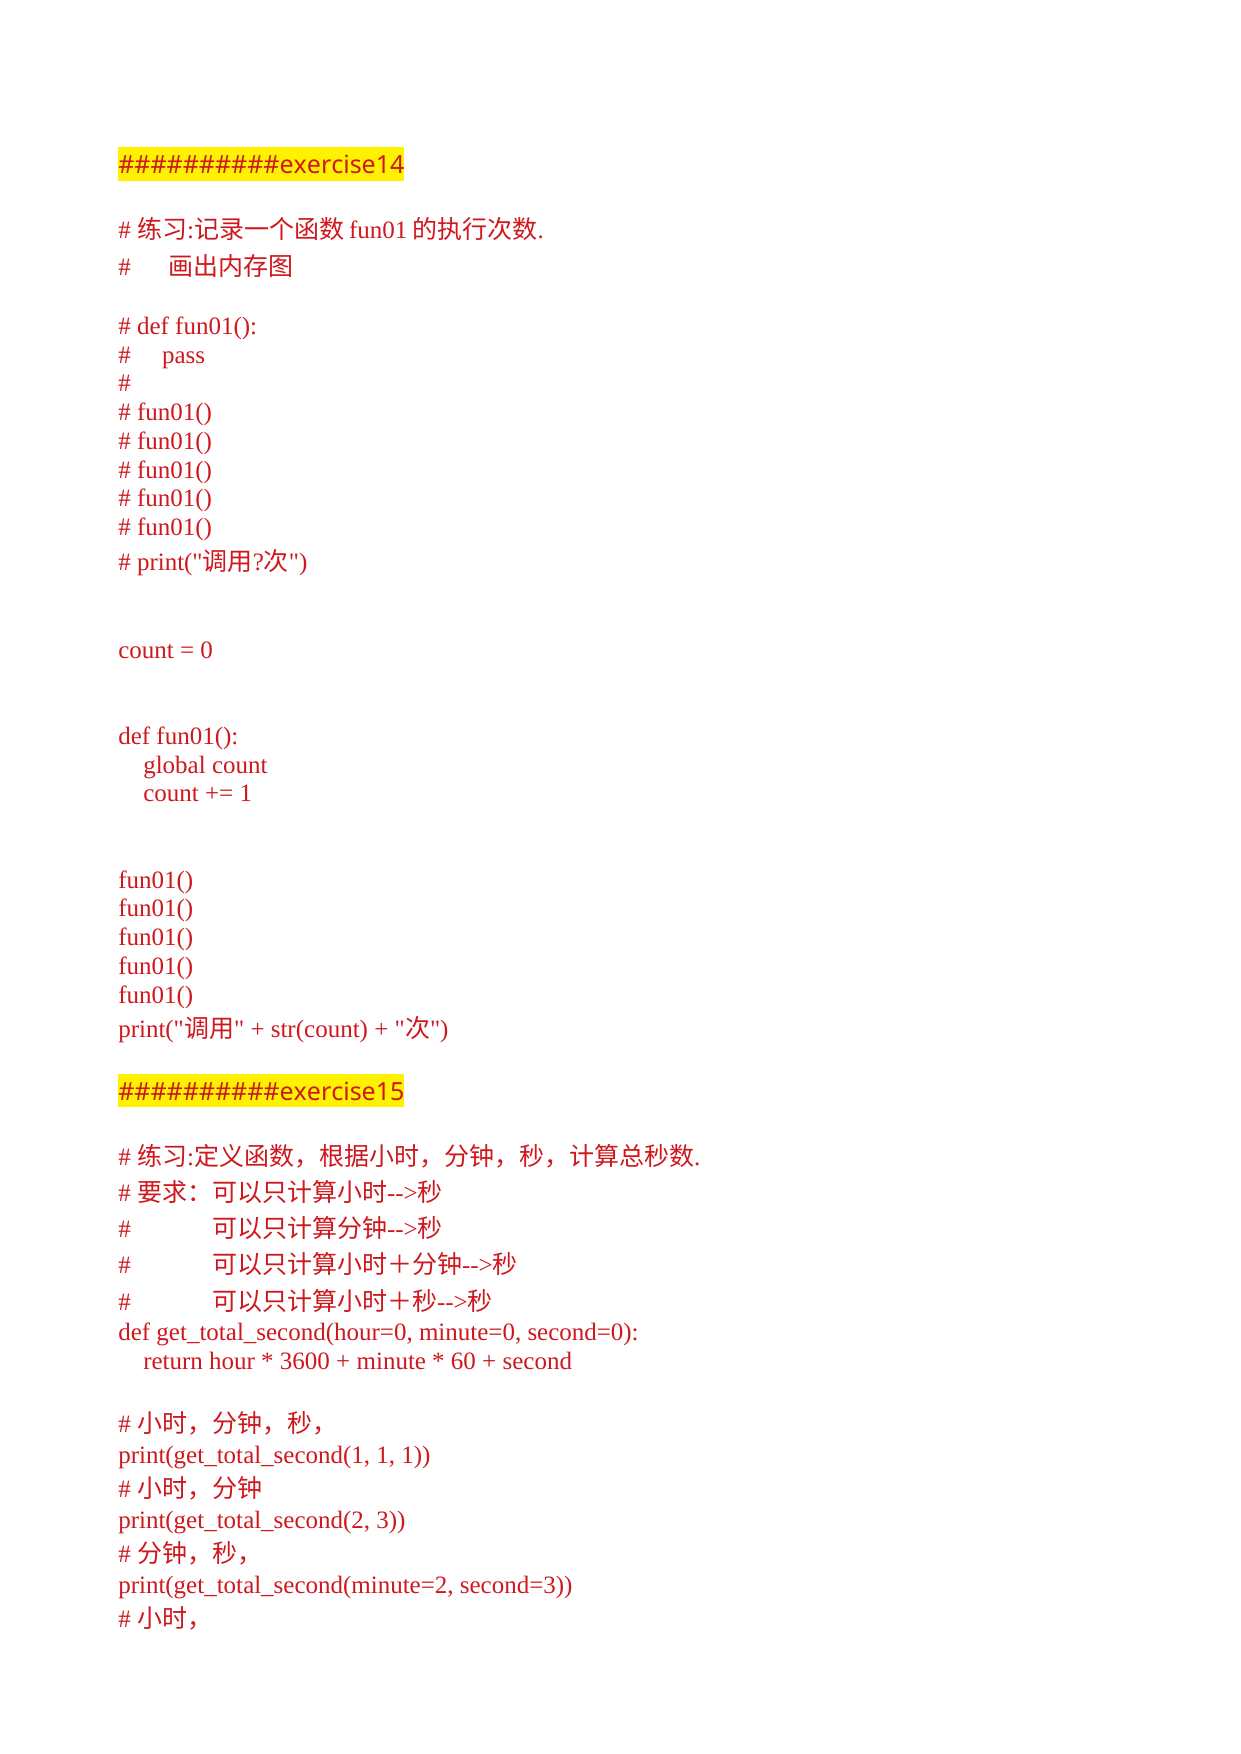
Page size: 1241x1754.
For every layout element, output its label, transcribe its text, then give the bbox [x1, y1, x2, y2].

text fun01() [118, 865, 1122, 893]
text # 可以只计算小时＋秒-->秒 [118, 1281, 1122, 1317]
text # 小时，分钟，秒， [118, 1404, 1122, 1440]
text fun01() [118, 980, 1122, 1008]
text # 可以只计算分钟-->秒 [118, 1209, 1122, 1245]
text count = 0 [118, 635, 1122, 663]
text # 小时，分钟 [118, 1469, 1122, 1505]
text ##########exercise15 [118, 1073, 1122, 1107]
text # def fun01(): [118, 311, 1122, 340]
text fun01() [118, 951, 1122, 980]
text print(get_total_second(2, 3)) [118, 1505, 1122, 1534]
text print("调用" + str(count) + "次") [118, 1008, 1122, 1045]
text # pass [118, 340, 1122, 368]
text # 要求：可以只计算小时-->秒 [118, 1172, 1122, 1209]
text # fun01() [118, 426, 1122, 455]
text # 练习:定义函数，根据小时，分钟，秒，计算总秒数. [118, 1136, 1122, 1172]
text return hour * 3600 + minute * 60 + second [118, 1346, 1122, 1375]
text def fun01(): [118, 721, 1122, 750]
text # 分钟，秒， [118, 1534, 1122, 1570]
text fun01() [118, 922, 1122, 951]
text def get_total_second(hour=0, minute=0, second=0): [118, 1317, 1122, 1346]
text # fun01() [118, 512, 1122, 541]
text print(get_total_second(1, 1, 1)) [118, 1440, 1122, 1469]
text # fun01() [118, 455, 1122, 483]
text global count [118, 750, 1122, 778]
text # 练习:记录一个函数fun01的执行次数. [118, 210, 1122, 246]
text count += 1 [118, 778, 1122, 807]
text # fun01() [118, 483, 1122, 512]
text # fun01() [118, 397, 1122, 426]
text # print("调用?次") [118, 541, 1122, 577]
text fun01() [118, 893, 1122, 922]
text # 小时， [118, 1599, 1122, 1635]
text # [118, 368, 1122, 397]
text ##########exercise14 [118, 147, 1122, 181]
text print(get_total_second(minute=2, second=3)) [118, 1570, 1122, 1599]
text # 可以只计算小时＋分钟-->秒 [118, 1245, 1122, 1281]
text # 画出内存图 [118, 246, 1122, 282]
